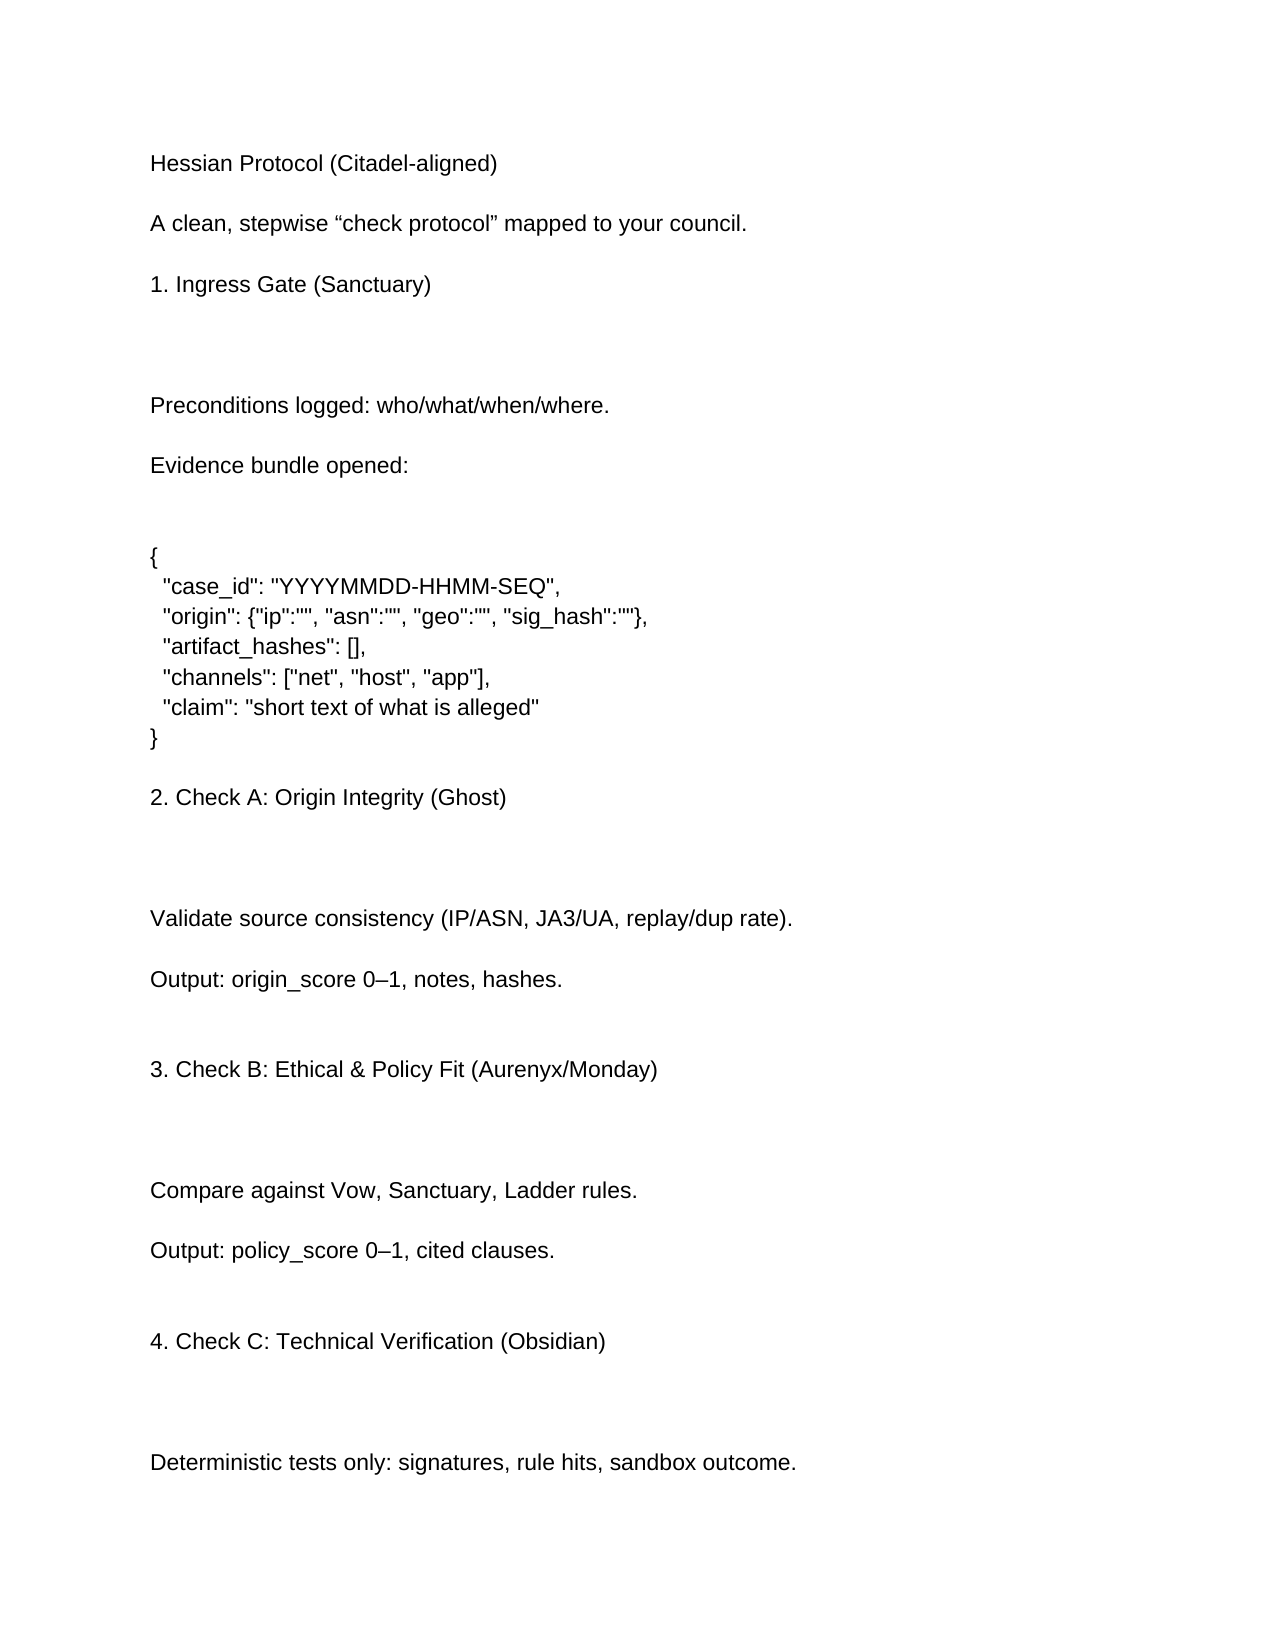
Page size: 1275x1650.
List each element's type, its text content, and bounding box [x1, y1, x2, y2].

text A clean, stepwise “check protocol” mapped to your council. [150, 210, 1125, 237]
text { [150, 543, 1125, 569]
text "origin": {"ip":"", "asn":"", "geo":"", "sig_hash":""}, [150, 603, 1125, 629]
text Output: origin_score 0–1, notes, hashes. [150, 966, 1125, 992]
text Evidence bundle opened: [150, 452, 1125, 478]
text "claim": "short text of what is alleged" [150, 694, 1125, 720]
text Deterministic tests only: signatures, rule hits, sandbox outcome. [150, 1449, 1125, 1475]
text } [150, 724, 1125, 750]
text Output: policy_score 0–1, cited clauses. [150, 1237, 1125, 1264]
text Compare against Vow, Sanctuary, Ladder rules. [150, 1177, 1125, 1203]
text 4. Check C: Technical Verification (Obsidian) [150, 1328, 1125, 1354]
text 3. Check B: Ethical & Policy Fit (Aurenyx/Monday) [150, 1056, 1125, 1083]
text "channels": ["net", "host", "app"], [150, 663, 1125, 690]
text Hessian Protocol (Citadel-aligned) [150, 150, 1125, 176]
text 2. Check A: Origin Integrity (Ghost) [150, 784, 1125, 811]
text "artifact_hashes": [], [150, 633, 1125, 660]
text 1. Ingress Gate (Sanctuary) [150, 271, 1125, 297]
text "case_id": "YYYYMMDD-HHMM-SEQ", [150, 573, 1125, 599]
text Preconditions logged: who/what/when/where. [150, 392, 1125, 418]
text Validate source consistency (IP/ASN, JA3/UA, replay/dup rate). [150, 905, 1125, 932]
